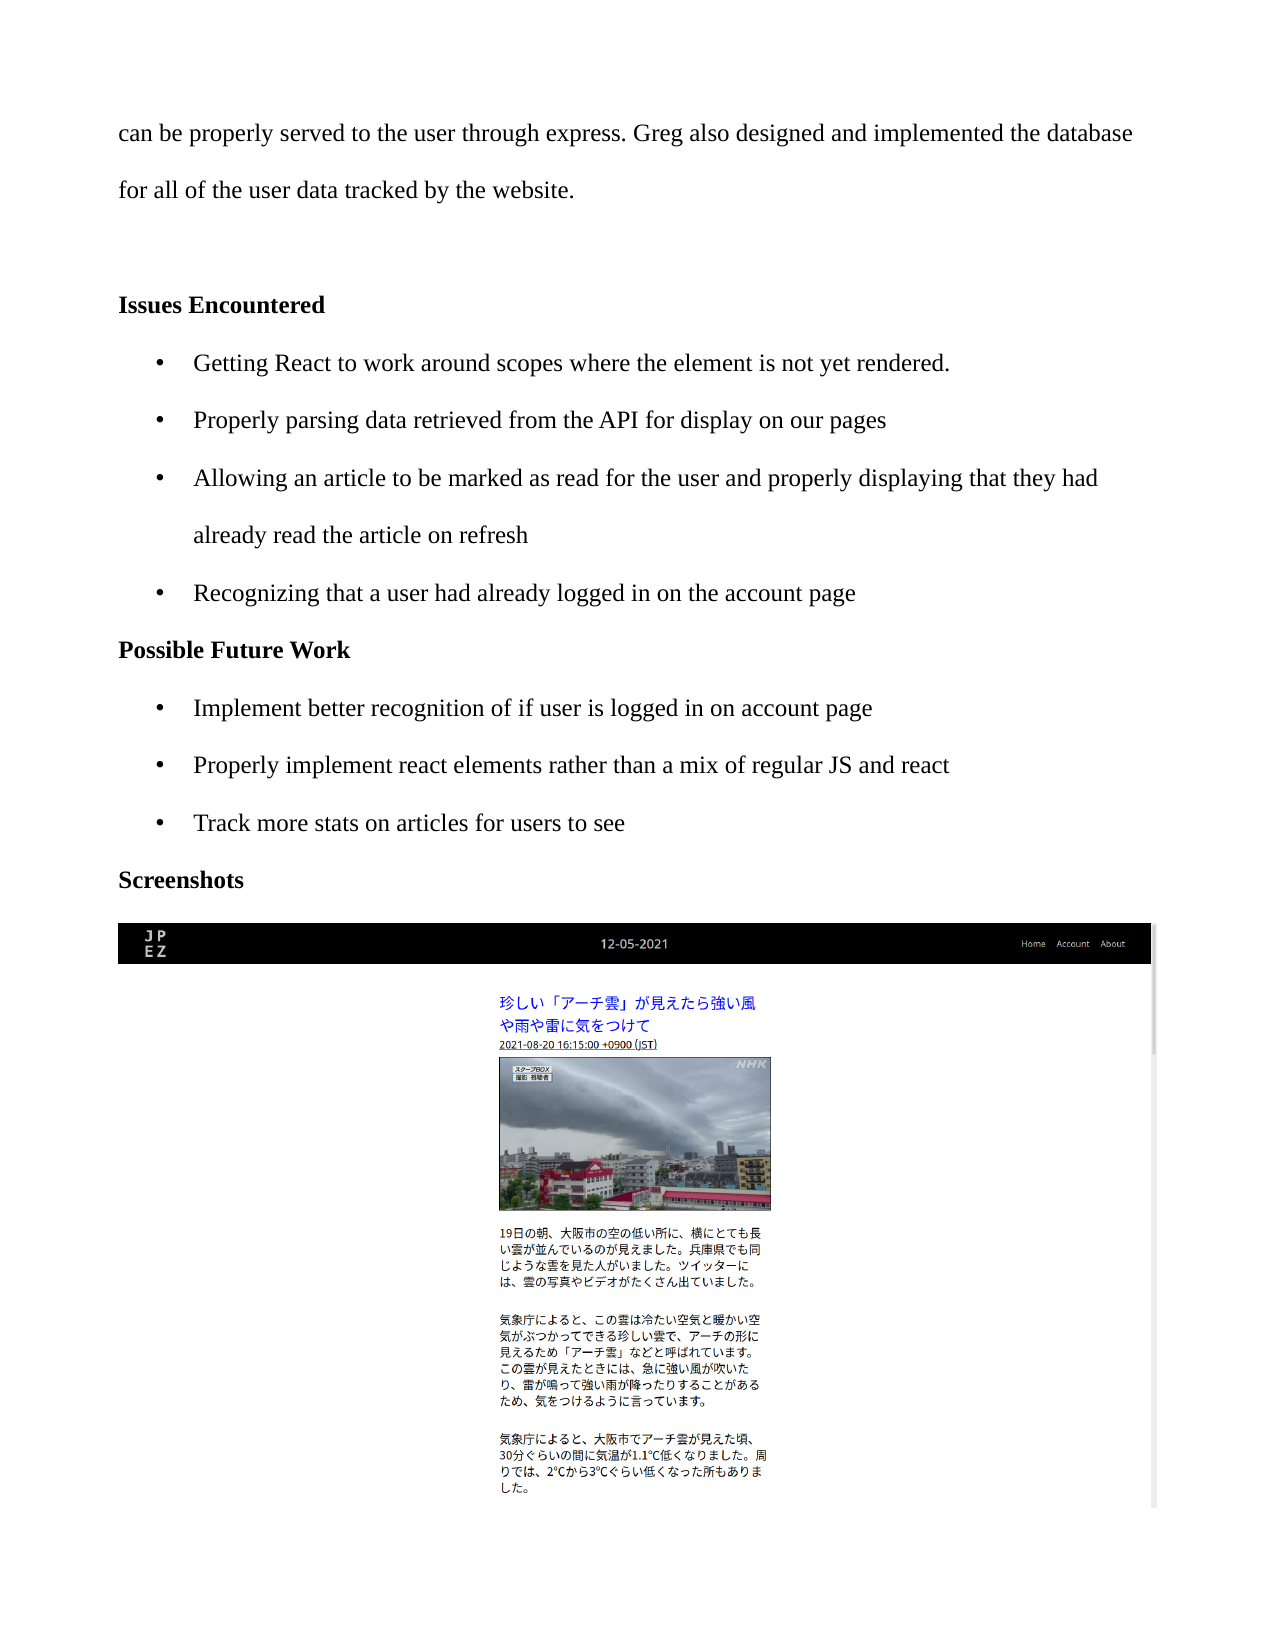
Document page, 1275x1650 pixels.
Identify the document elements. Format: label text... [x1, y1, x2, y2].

picture [118, 923, 1157, 1508]
list Recognizing that a user had already logged in on the account page [156, 578, 1157, 607]
text Screenshots [118, 866, 1157, 894]
list Track more stats on articles for users to see [156, 808, 1157, 837]
text can be properly served to the user through express. Greg also designed and implemented the database for all of the user data tracked by the website. [118, 118, 1157, 204]
list Properly implement react elements rather than a mix of regular JS and react [156, 751, 1157, 779]
list Implement better recognition of if user is logged in on account page [156, 693, 1157, 722]
list Properly parsing data retrieved from the API for display on our pages [156, 406, 1157, 434]
text Issues Encountered [118, 291, 1157, 319]
text Possible Future Work [118, 636, 1157, 664]
list Getting React to work around scopes where the element is not yet rendered. [156, 348, 1157, 377]
list Allowing an article to be marked as read for the user and properly displaying that they had already read the article on refresh [156, 463, 1157, 549]
